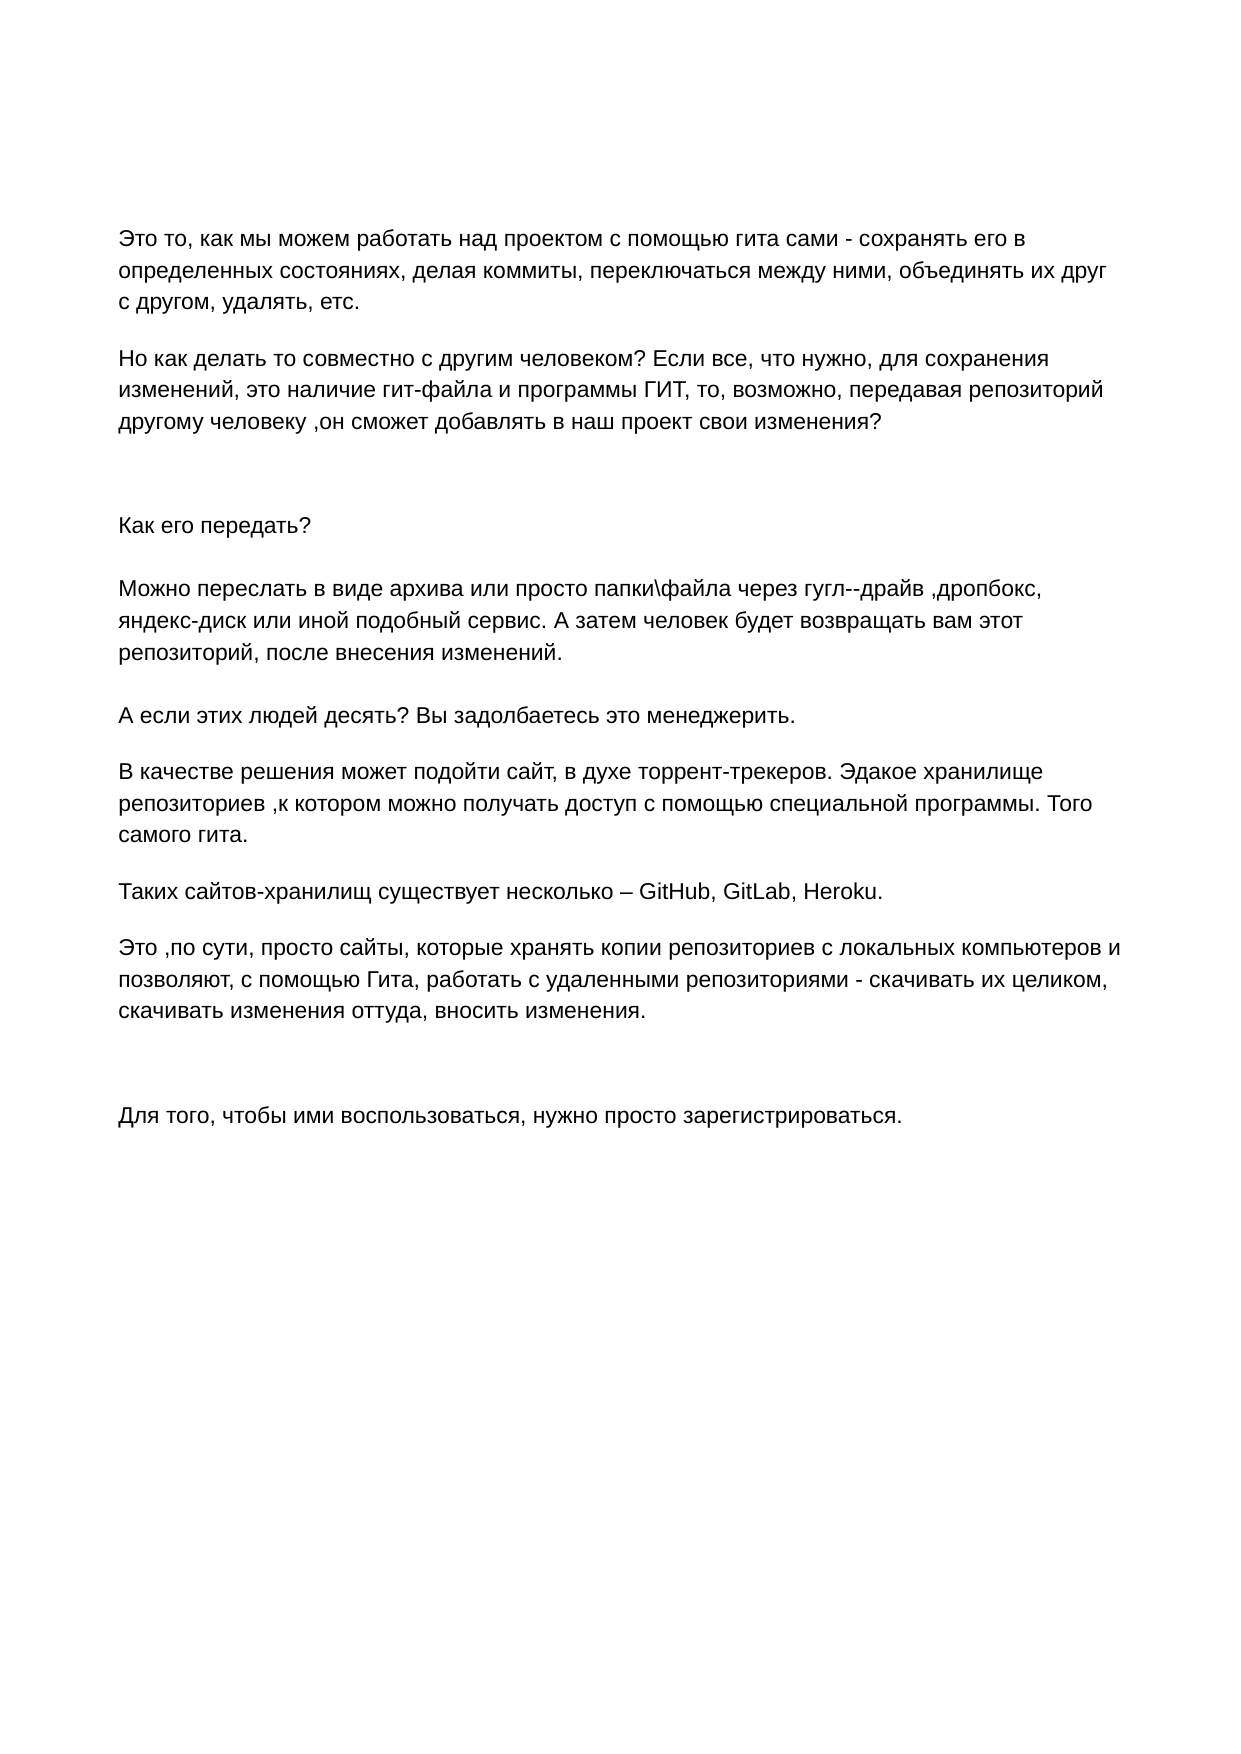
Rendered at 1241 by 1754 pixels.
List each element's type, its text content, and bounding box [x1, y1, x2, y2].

text Таких сайтов-хранилищ существует несколько – GitHub, GitLab, Heroku. [118, 878, 1122, 904]
text Как его передать? Можно переслать в виде архива или просто папки\файла через гугл--драйв ,дропбокс, яндекс-диск или иной подобный сервис. А затем человек будет возвращать вам этот репозиторий, после внесения изменений. А если этих людей десять? Вы задолбаетесь это менеджерить. [118, 512, 1122, 728]
text Это то, как мы можем работать над проектом с помощью гита сами - сохранять его в определенных состояниях, делая коммиты, переключаться между ними, объединять их друг с другом, удалять, етс. [118, 225, 1122, 315]
text В качестве решения может подойти сайт, в духе торрент-трекеров. Эдакое хранилище репозиториев ,к котором можно получать доступ с помощью специальной программы. Того самого гита. [118, 758, 1122, 848]
text Но как делать то совместно с другим человеком? Если все, что нужно, для сохранения изменений, это наличие гит-файла и программы ГИТ, то, возможно, передавая репозиторий другому человеку ,он сможет добавлять в наш проект свои изменения? [118, 345, 1122, 434]
text Это ,по сути, просто сайты, которые хранять копии репозиториев с локальных компьютеров и позволяют, с помощью Гита, работать с удаленными репозиториями - скачивать их целиком, скачивать изменения оттуда, вносить изменения. [118, 934, 1122, 1024]
text Для того, чтобы ими воспользоваться, нужно просто зарегистрироваться. [118, 1102, 1122, 1128]
